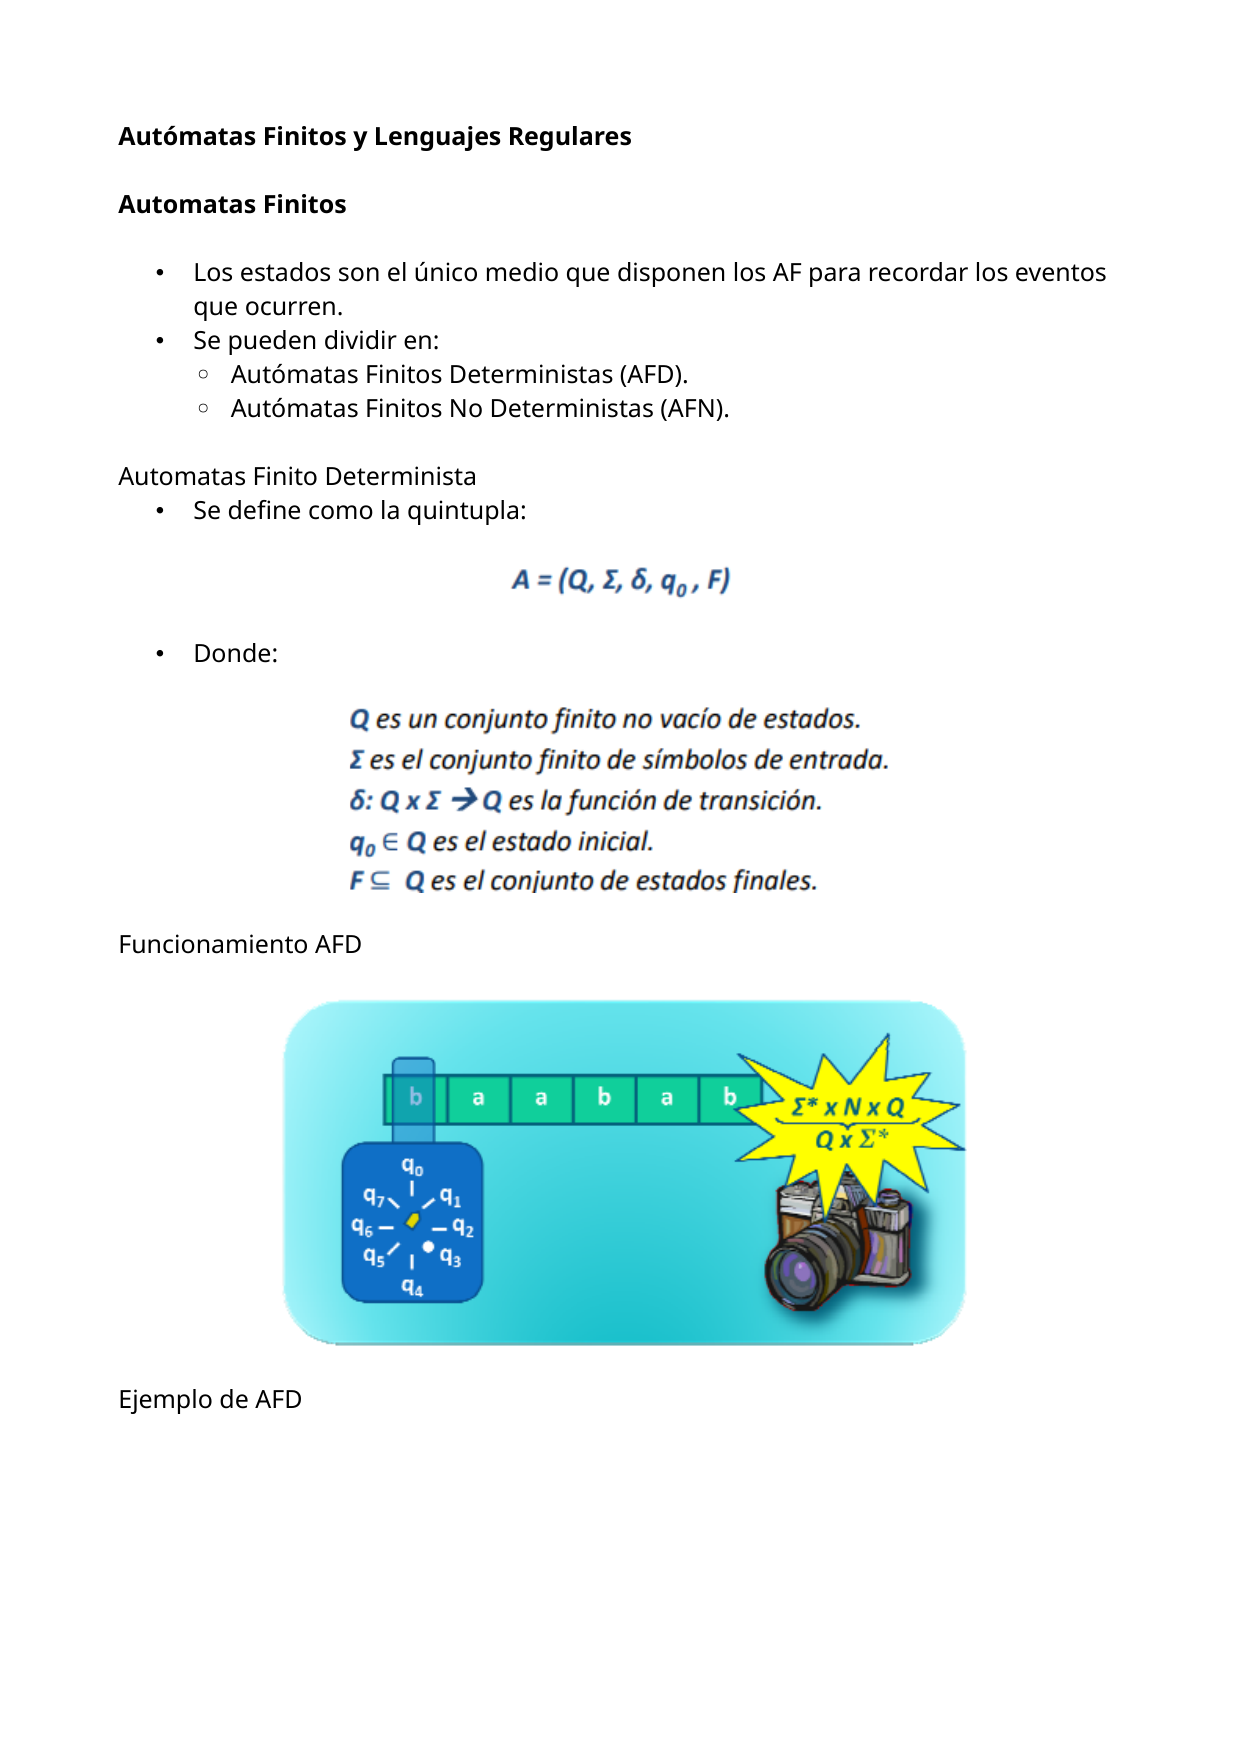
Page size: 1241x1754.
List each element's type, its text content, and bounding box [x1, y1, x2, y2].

text Automatas Finito Determinista [118, 459, 1122, 493]
list Se define como la quintupla: [156, 493, 1122, 527]
picture [271, 995, 970, 1349]
list Autómatas Finitos No Deterministas (AFN). [193, 391, 1122, 425]
text Autómatas Finitos y Lenguajes Regulares [118, 118, 1122, 152]
list Los estados son el único medio que disponen los AF para recordar los eventos que ocurren. [156, 254, 1122, 322]
list Autómatas Finitos Deterministas (AFD). [193, 357, 1122, 391]
list Se pueden dividir en: [156, 322, 1122, 357]
picture [349, 703, 891, 893]
list Donde: [156, 636, 1122, 670]
text Ejemplo de AFD [118, 1382, 1122, 1416]
text Funcionamiento AFD [118, 927, 1122, 961]
text Automatas Finitos [118, 186, 1122, 220]
picture [509, 561, 732, 602]
